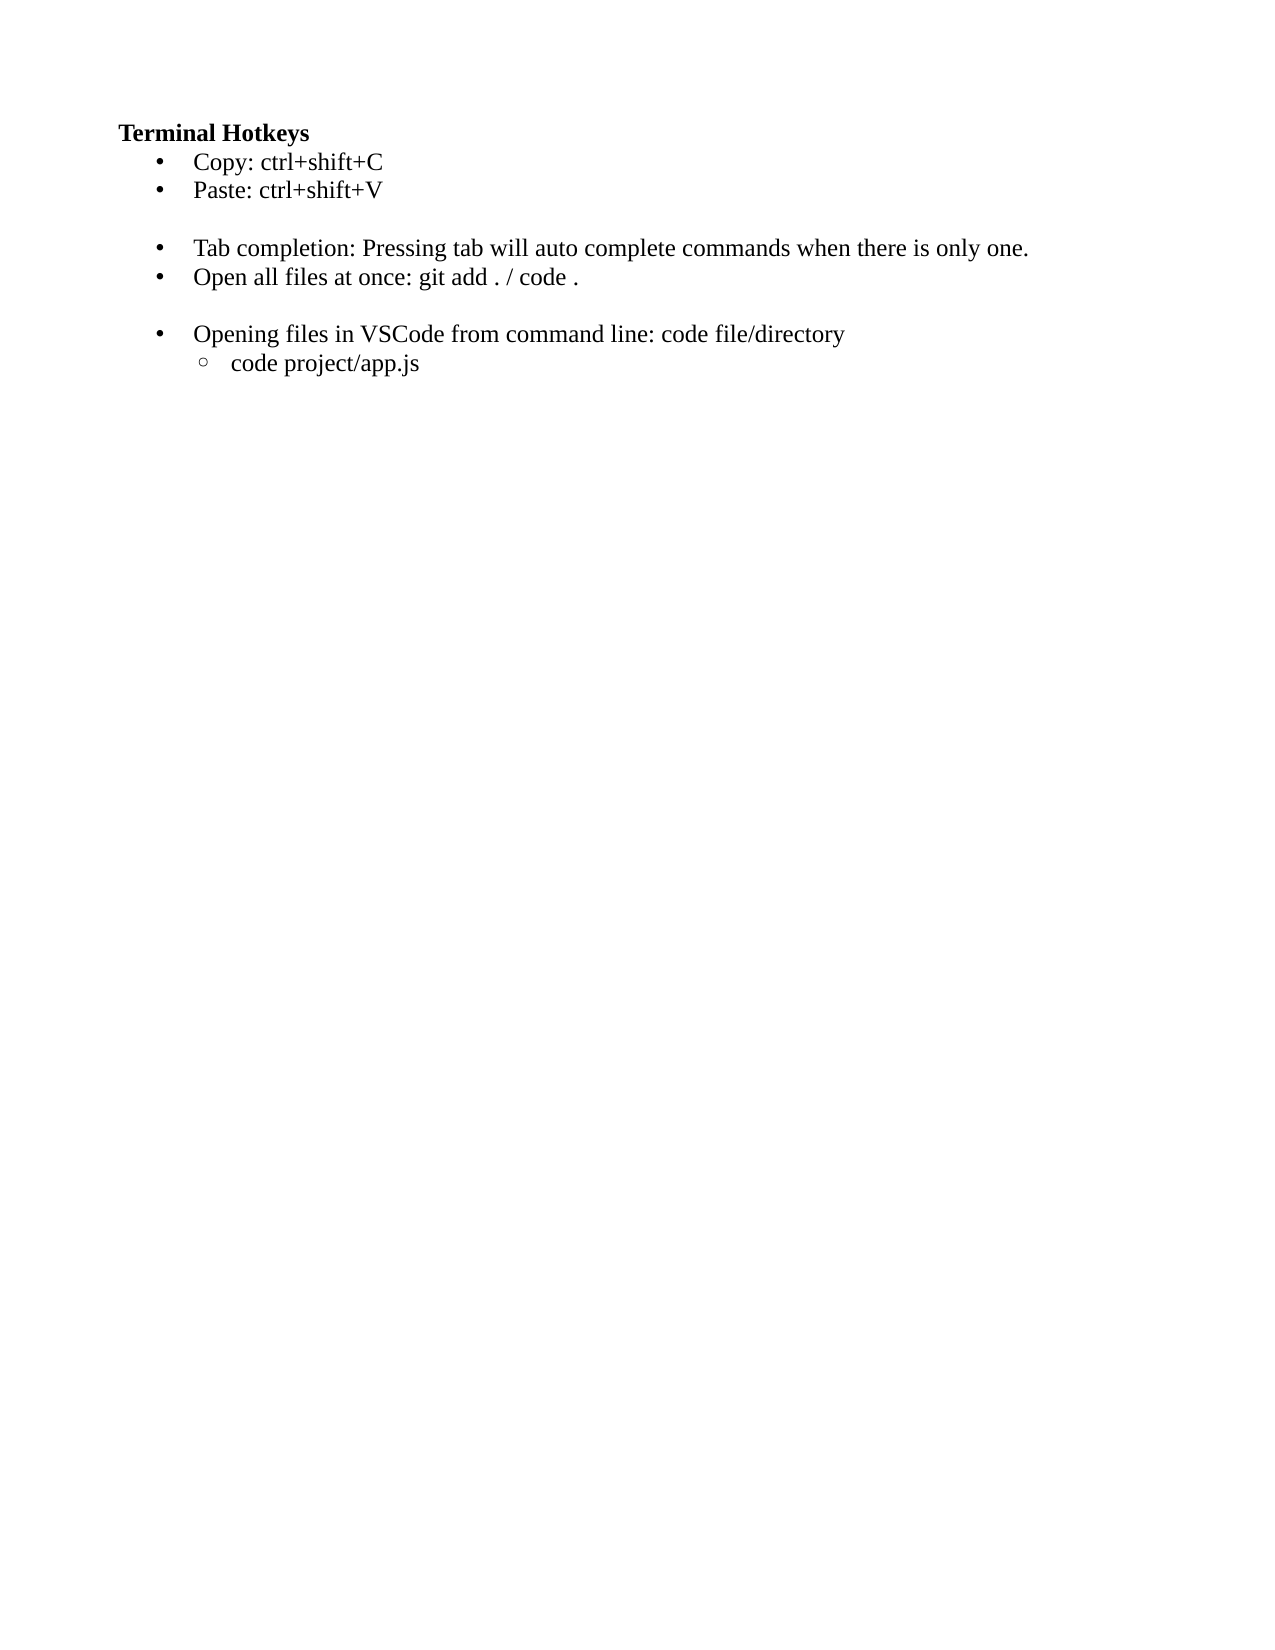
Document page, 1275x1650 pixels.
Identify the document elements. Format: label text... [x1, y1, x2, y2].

list Paste: ctrl+shift+V [156, 176, 1157, 204]
text Terminal Hotkeys [118, 118, 1157, 147]
list code project/app.js [193, 348, 1157, 377]
list Open all files at once: git add . / code . [156, 262, 1157, 291]
list Tab completion: Pressing tab will auto complete commands when there is only one. [156, 233, 1157, 262]
list Copy: ctrl+shift+C [156, 147, 1157, 176]
list Opening files in VSCode from command line: code file/directory [156, 319, 1157, 348]
